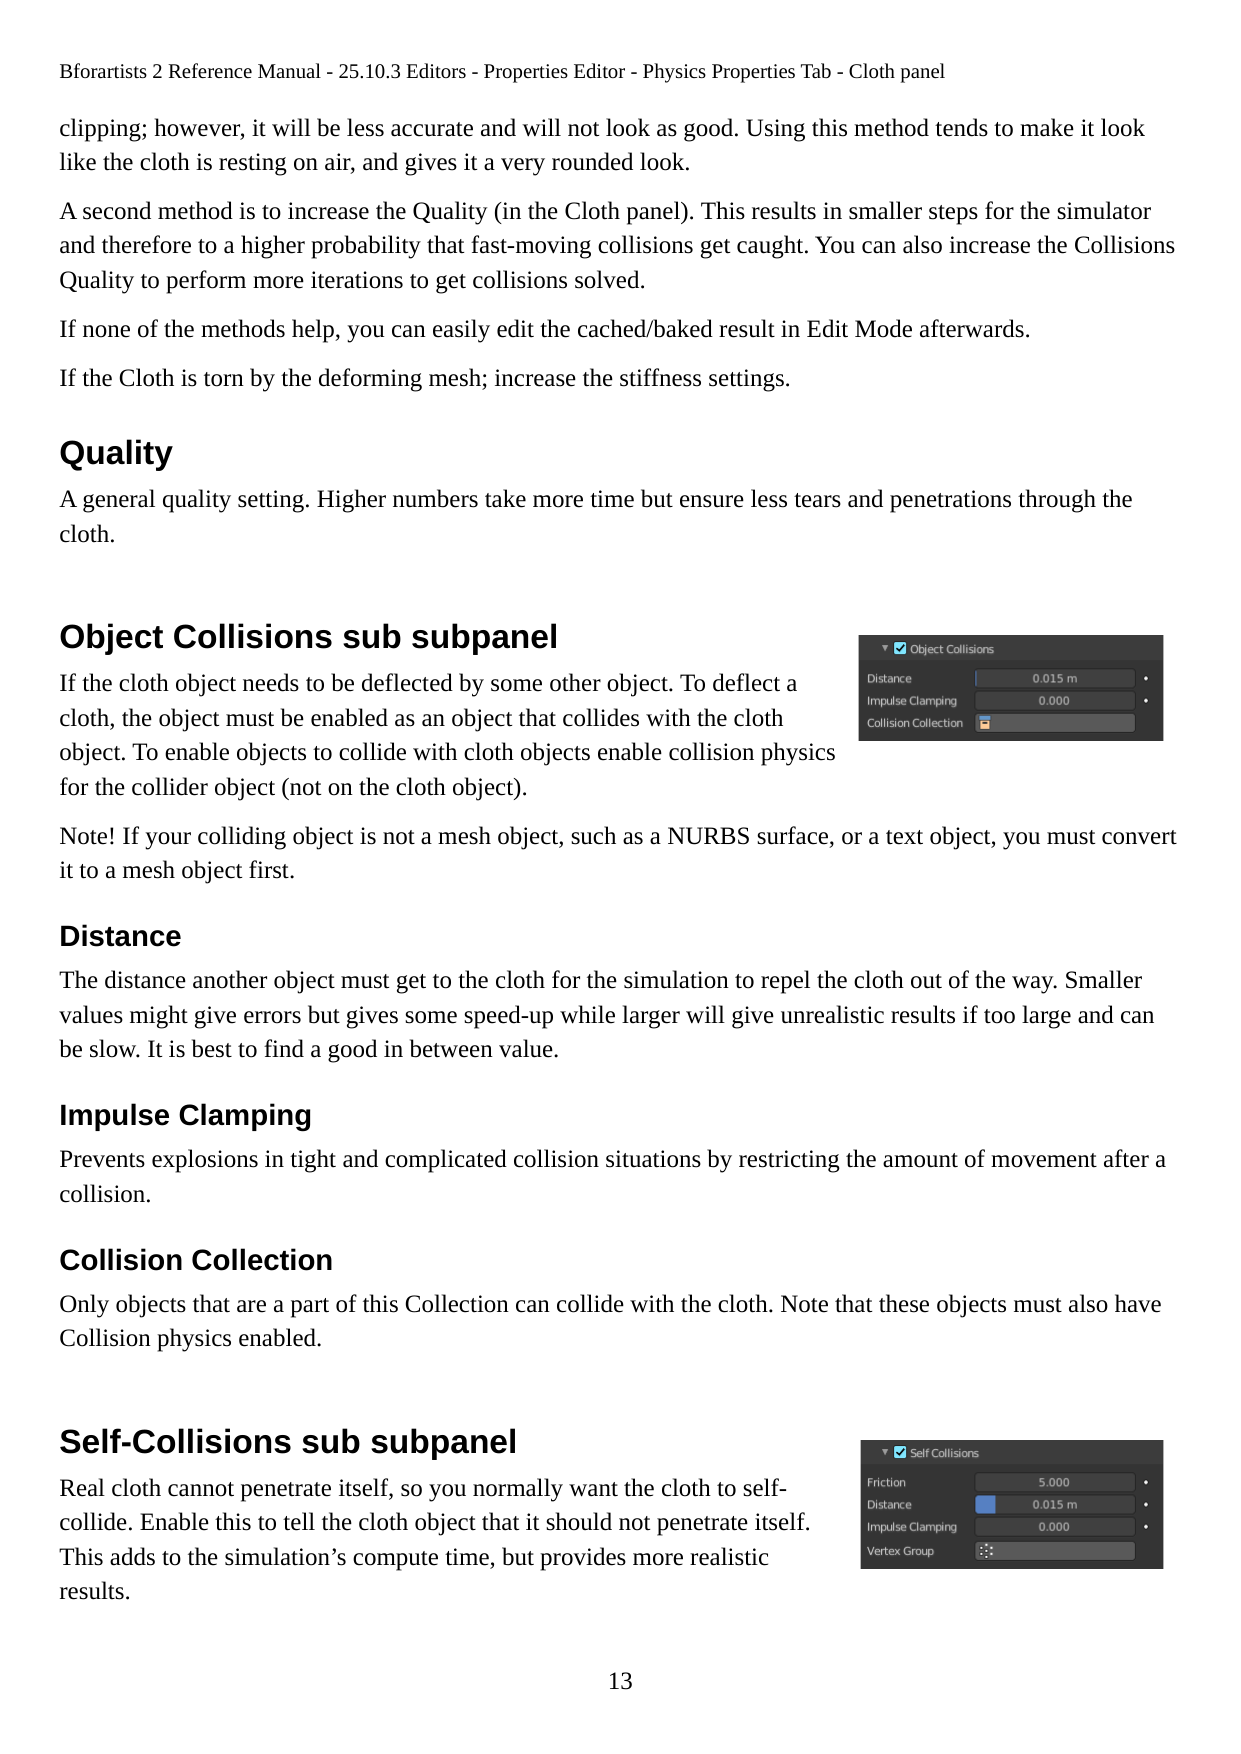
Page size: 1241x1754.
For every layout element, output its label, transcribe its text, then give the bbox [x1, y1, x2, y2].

subtitle Collision Collection [59, 1242, 1181, 1276]
text If none of the methods help, you can easily edit the cached/baked result in Edit Mode afterwards. [59, 314, 1181, 343]
subtitle Distance [59, 919, 1181, 953]
text clipping; however, it will be less accurate and will not look as good. Using this method tends to make it look like the cloth is resting on air, and gives it a very rounded look. [59, 113, 1181, 176]
text The distance another object must get to the cloth for the simulation to repel the cloth out of the way. Smaller values might give errors but gives some speed-up while larger will give unrealistic results if too large and can be slow. It is best to find a good in between value. [59, 965, 1181, 1063]
subtitle Quality [59, 433, 1181, 472]
picture [858, 635, 1164, 741]
subtitle Impulse Clamping [59, 1098, 1181, 1132]
text If the Cloth is torn by the deforming mesh; increase the stiffness settings. [59, 363, 1181, 392]
subtitle Self-Collisions sub subpanel [59, 1422, 1181, 1460]
text A second method is to increase the Quality (in the Cloth panel). This results in smaller steps for the simulator and therefore to a higher probability that fast-moving collisions get caught. You can also increase the Collisions Quality to perform more iterations to get collisions solved. [59, 196, 1181, 294]
text Only objects that are a part of this Collection can collide with the cloth. Note that these objects must also have Collision physics enabled. [59, 1289, 1181, 1352]
text Prevents explosions in tight and complicated collision situations by restricting the amount of movement after a collision. [59, 1144, 1181, 1207]
text Real cloth cannot penetrate itself, so you normally want the cloth to self-collide. Enable this to tell the cloth object that it should not penetrate itself. This adds to the simulation’s compute time, but provides more realistic results. [59, 1473, 1181, 1605]
picture [860, 1440, 1164, 1569]
text Note! If your colliding object is not a mesh object, such as a NURBS surface, or a text object, you must convert it to a mesh object first. [59, 821, 1181, 884]
text If the cloth object needs to be deflected by some other object. To deflect a cloth, the object must be enabled as an object that collides with the cloth object. To enable objects to collide with cloth objects enable collision physics for the collider object (not on the cloth object). [59, 668, 1181, 801]
text A general quality setting. Higher numbers take more time but ensure less tears and penetrations through the cloth. [59, 484, 1181, 547]
subtitle Object Collisions sub subpanel [59, 617, 1181, 656]
